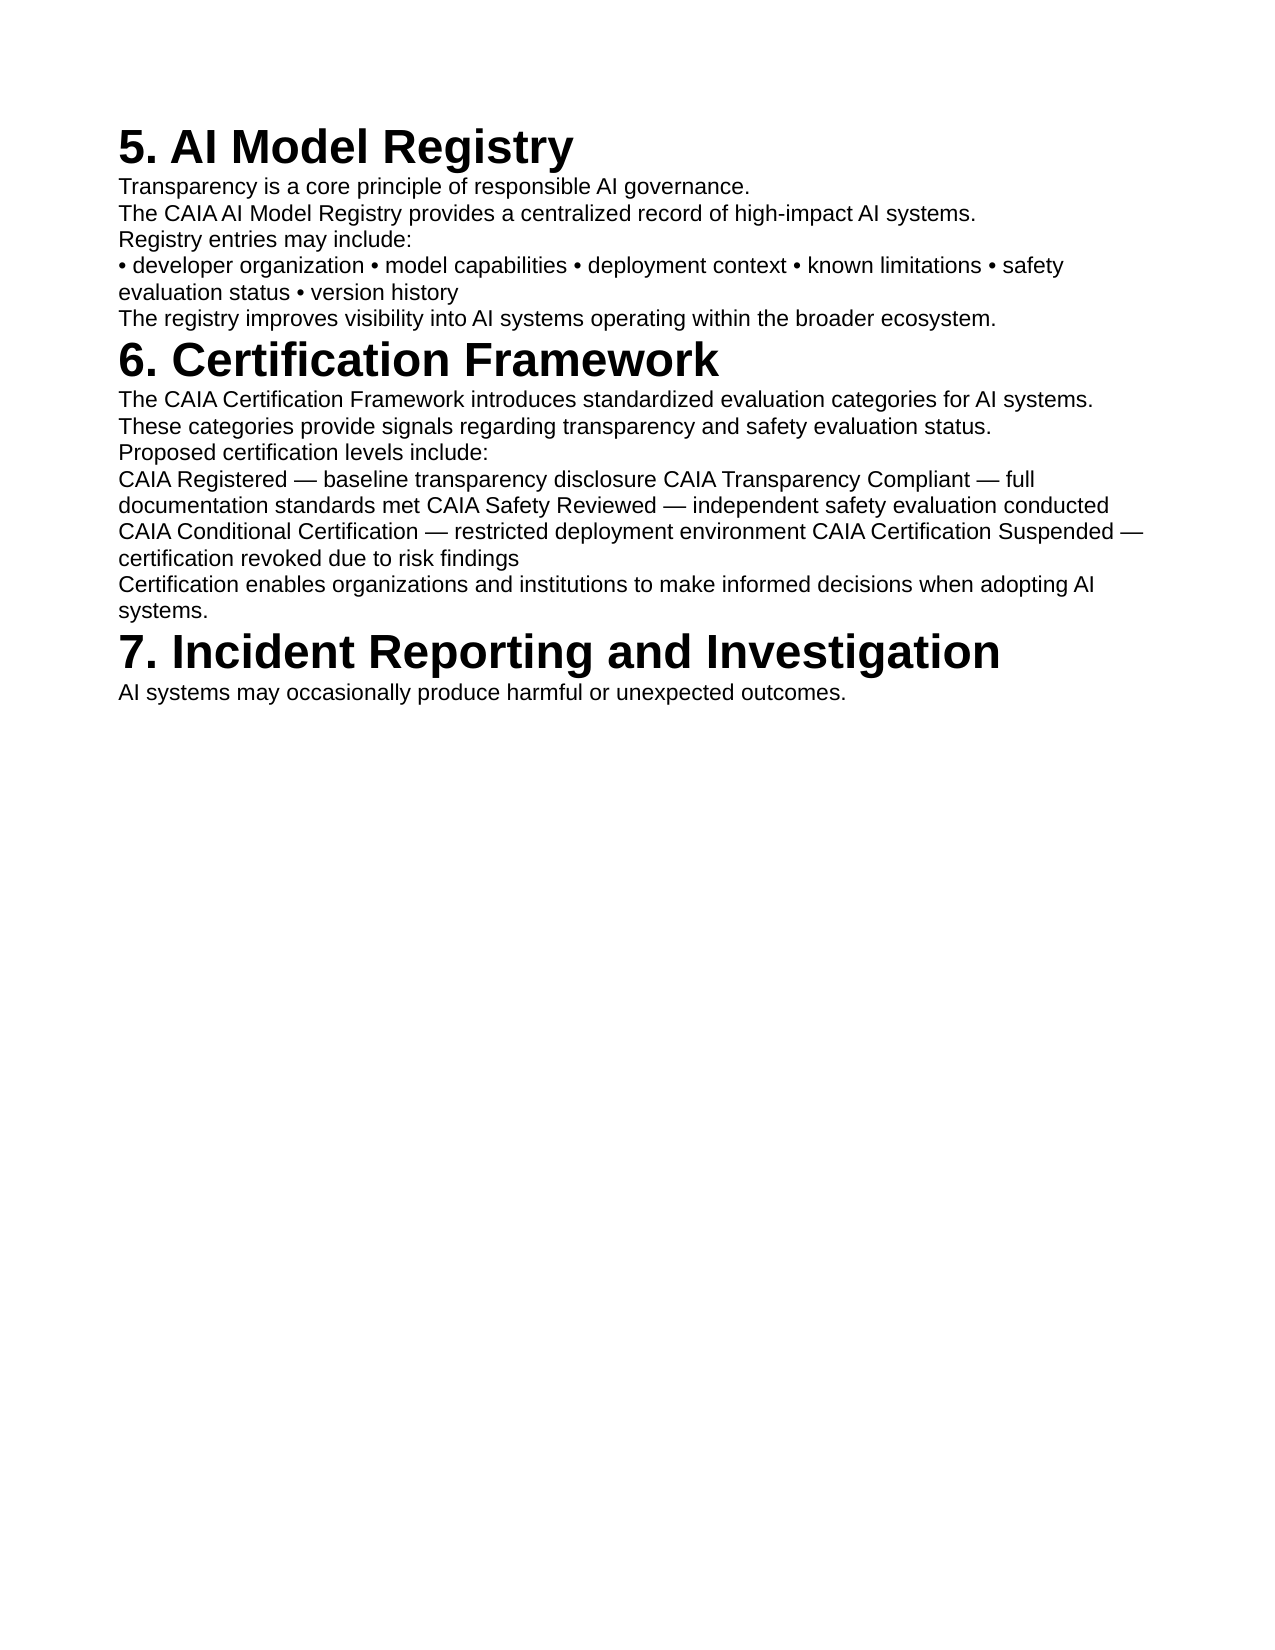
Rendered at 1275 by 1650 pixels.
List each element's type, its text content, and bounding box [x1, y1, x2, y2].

text The registry improves visibility into AI systems operating within the broader ecosystem. [118, 305, 1157, 331]
text AI systems may occasionally produce harmful or unexpected outcomes. [118, 679, 1157, 705]
text 5. AI Model Registry [118, 118, 1157, 173]
text Transparency is a core principle of responsible AI governance. [118, 173, 1157, 199]
text Certification enables organizations and institutions to make informed decisions when adopting AI systems. [118, 571, 1157, 624]
text CAIA Registered — baseline transparency disclosure CAIA Transparency Compliant — full documentation standards met CAIA Safety Reviewed — independent safety evaluation conducted CAIA Conditional Certification — restricted deployment environment CAIA Certification Suspended — certification revoked due to risk findings [118, 466, 1157, 571]
text Proposed certification levels include: [118, 439, 1157, 466]
text 6. Certification Framework [118, 331, 1157, 386]
text The CAIA AI Model Registry provides a centralized record of high-impact AI systems. [118, 199, 1157, 226]
text • developer organization • model capabilities • deployment context • known limitations • safety evaluation status • version history [118, 252, 1157, 305]
text These categories provide signals regarding transparency and safety evaluation status. [118, 413, 1157, 439]
text 7. Incident Reporting and Investigation [118, 624, 1157, 679]
text Registry entries may include: [118, 226, 1157, 252]
text The CAIA Certification Framework introduces standardized evaluation categories for AI systems. [118, 386, 1157, 413]
